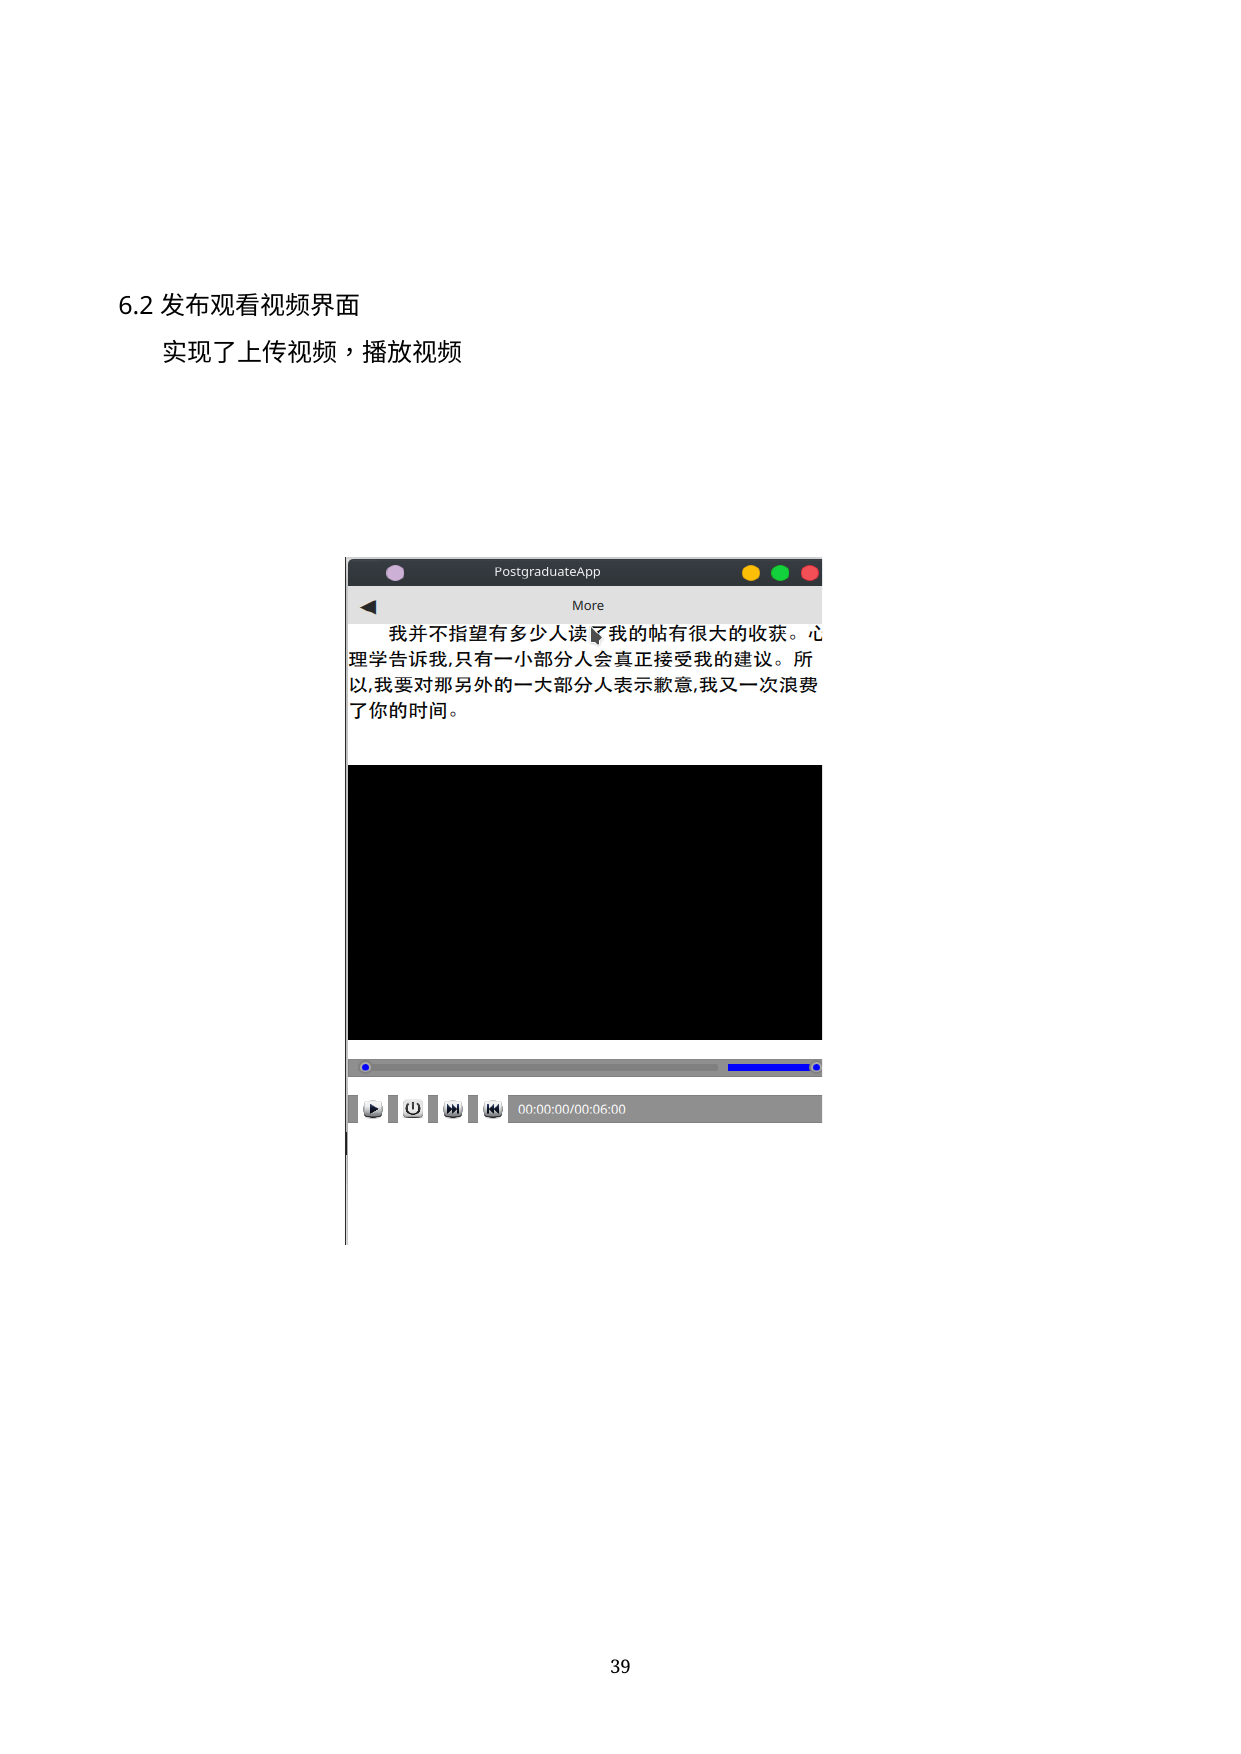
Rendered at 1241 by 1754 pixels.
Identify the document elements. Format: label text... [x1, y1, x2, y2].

picture [344, 557, 823, 1245]
text 实现了上传视频，播放视频 [118, 335, 1122, 369]
subtitle 6.2 发布观看视频界面 [118, 287, 1122, 322]
